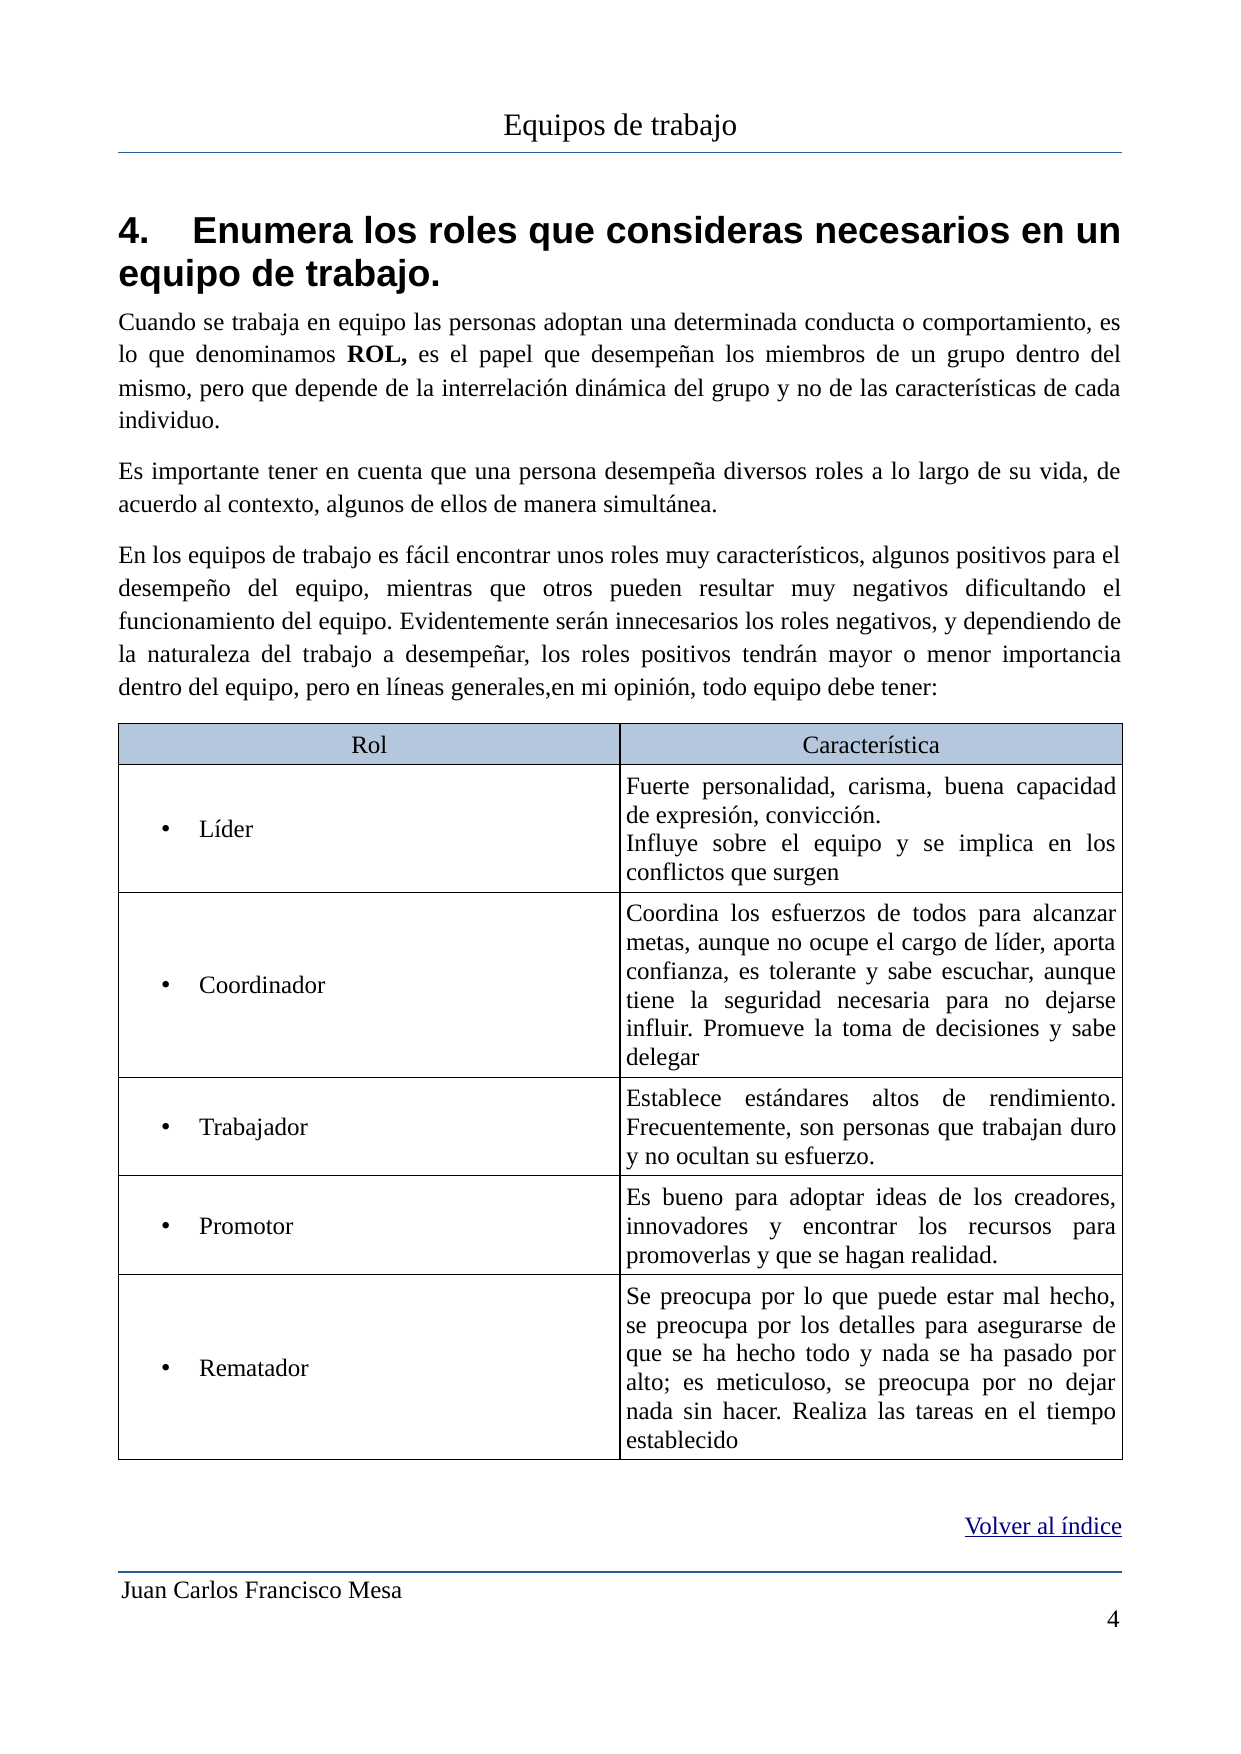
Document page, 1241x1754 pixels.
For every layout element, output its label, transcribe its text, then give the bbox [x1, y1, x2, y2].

table_cell Coordina los esfuerzos de todos para alcanzar metas, aunque no ocupe el cargo de líder, aporta confianza, es tolerante y sabe escuchar, aunque tiene la seguridad necesaria para no dejarse influir. Promueve la toma de decisiones y sabe delegar [621, 893, 1122, 1077]
table_cell Coordinador [119, 893, 619, 1077]
table_header Característica [621, 724, 1122, 764]
table_cell Rematador [119, 1275, 619, 1459]
table_header Rol [119, 724, 619, 764]
table_cell Trabajador [119, 1078, 619, 1175]
table_cell Es bueno para adoptar ideas de los creadores, innovadores y encontrar los recursos para promoverlas y que se hagan realidad. [621, 1176, 1122, 1274]
text Es importante tener en cuenta que una persona desempeña diversos roles a lo largo de su vida, de acuerdo al contexto, algunos de ellos de manera simultánea. [118, 456, 1122, 518]
text En los equipos de trabajo es fácil encontrar unos roles muy característicos, algunos positivos para el desempeño del equipo, mientras que otros pueden resultar muy negativos dificultando el funcionamiento del equipo. Evidentemente serán innecesarios los roles negativos, y dependiendo de la naturaleza del trabajo a desempeñar, los roles positivos tendrán mayor o menor importancia dentro del equipo, pero en líneas generales,en mi opinión, todo equipo debe tener: [118, 540, 1122, 701]
text Volver al índice [118, 1511, 1122, 1540]
subtitle Enumera los roles que consideras necesarios en un equipo de trabajo. [118, 208, 1122, 294]
table_cell Se preocupa por lo que puede estar mal hecho, se preocupa por los detalles para asegurarse de que se ha hecho todo y nada se ha pasado por alto; es meticuloso, se preocupa por no dejar nada sin hacer. Realiza las tareas en el tiempo establecido [621, 1275, 1122, 1459]
table_cell Líder [119, 765, 619, 892]
table_cell Establece estándares altos de rendimiento. Frecuentemente, son personas que trabajan duro y no ocultan su esfuerzo. [621, 1078, 1122, 1175]
table_cell Fuerte personalidad, carisma, buena capacidad de expresión, convicción. Influye sobre el equipo y se implica en los conflictos que surgen [621, 765, 1122, 892]
table_cell Promotor [119, 1176, 619, 1274]
text Cuando se trabaja en equipo las personas adoptan una determinada conducta o comportamiento, es lo que denominamos ROL, es el papel que desempeñan los miembros de un grupo dentro del mismo, pero que depende de la interrelación dinámica del grupo y no de las características de cada individuo. [118, 307, 1122, 434]
